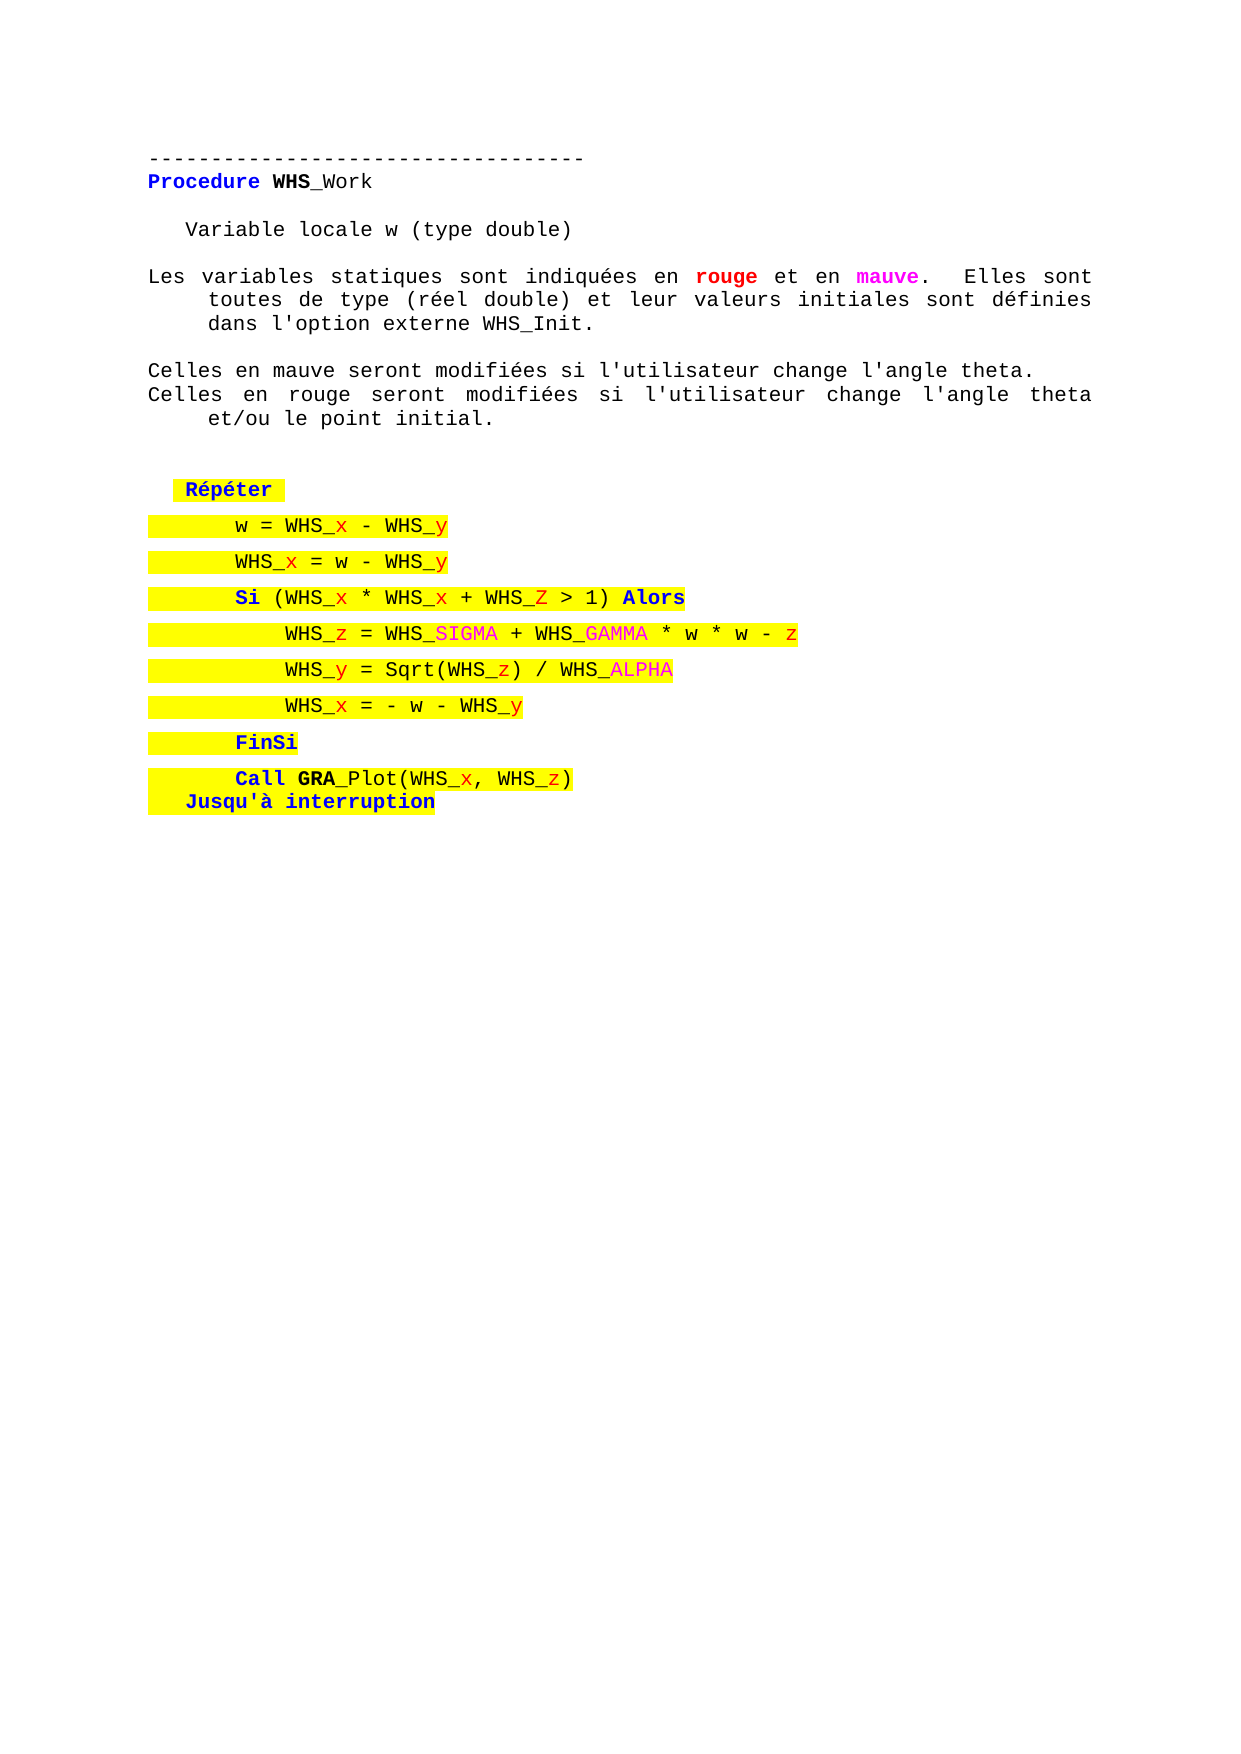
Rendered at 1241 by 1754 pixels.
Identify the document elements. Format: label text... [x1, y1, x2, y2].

subtitle Celles en mauve seront modifiées si l'utilisateur change l'angle theta. [148, 360, 1093, 384]
subtitle WHS_y = Sqrt(WHS_z) / WHS_ALPHA [148, 659, 1093, 683]
subtitle WHS_z = WHS_SIGMA + WHS_GAMMA * w * w - z [148, 623, 1093, 647]
subtitle FinSi [148, 732, 1093, 755]
subtitle Procedure WHS_Work [148, 171, 1093, 195]
subtitle Celles en rouge seront modifiées si l'utilisateur change l'angle theta et/ou le point initial. [148, 384, 1093, 431]
subtitle Call GRA_Plot(WHS_x, WHS_z) [148, 768, 1093, 791]
subtitle Répéter [148, 479, 1093, 502]
subtitle Les variables statiques sont indiquées en rouge et en mauve. Elles sont toutes de type (réel double) et leur valeurs initiales sont définies dans l'option externe WHS_Init. [148, 266, 1093, 337]
subtitle WHS_x = w - WHS_y [148, 551, 1093, 574]
subtitle w = WHS_x - WHS_y [148, 515, 1093, 538]
subtitle Si (WHS_x * WHS_x + WHS_Z > 1) Alors [148, 587, 1093, 611]
subtitle Jusqu'à interruption [148, 791, 1093, 815]
subtitle Variable locale w (type double) [148, 218, 1093, 242]
subtitle ----------------------------------- [148, 148, 1093, 171]
subtitle WHS_x = - w - WHS_y [148, 696, 1093, 719]
